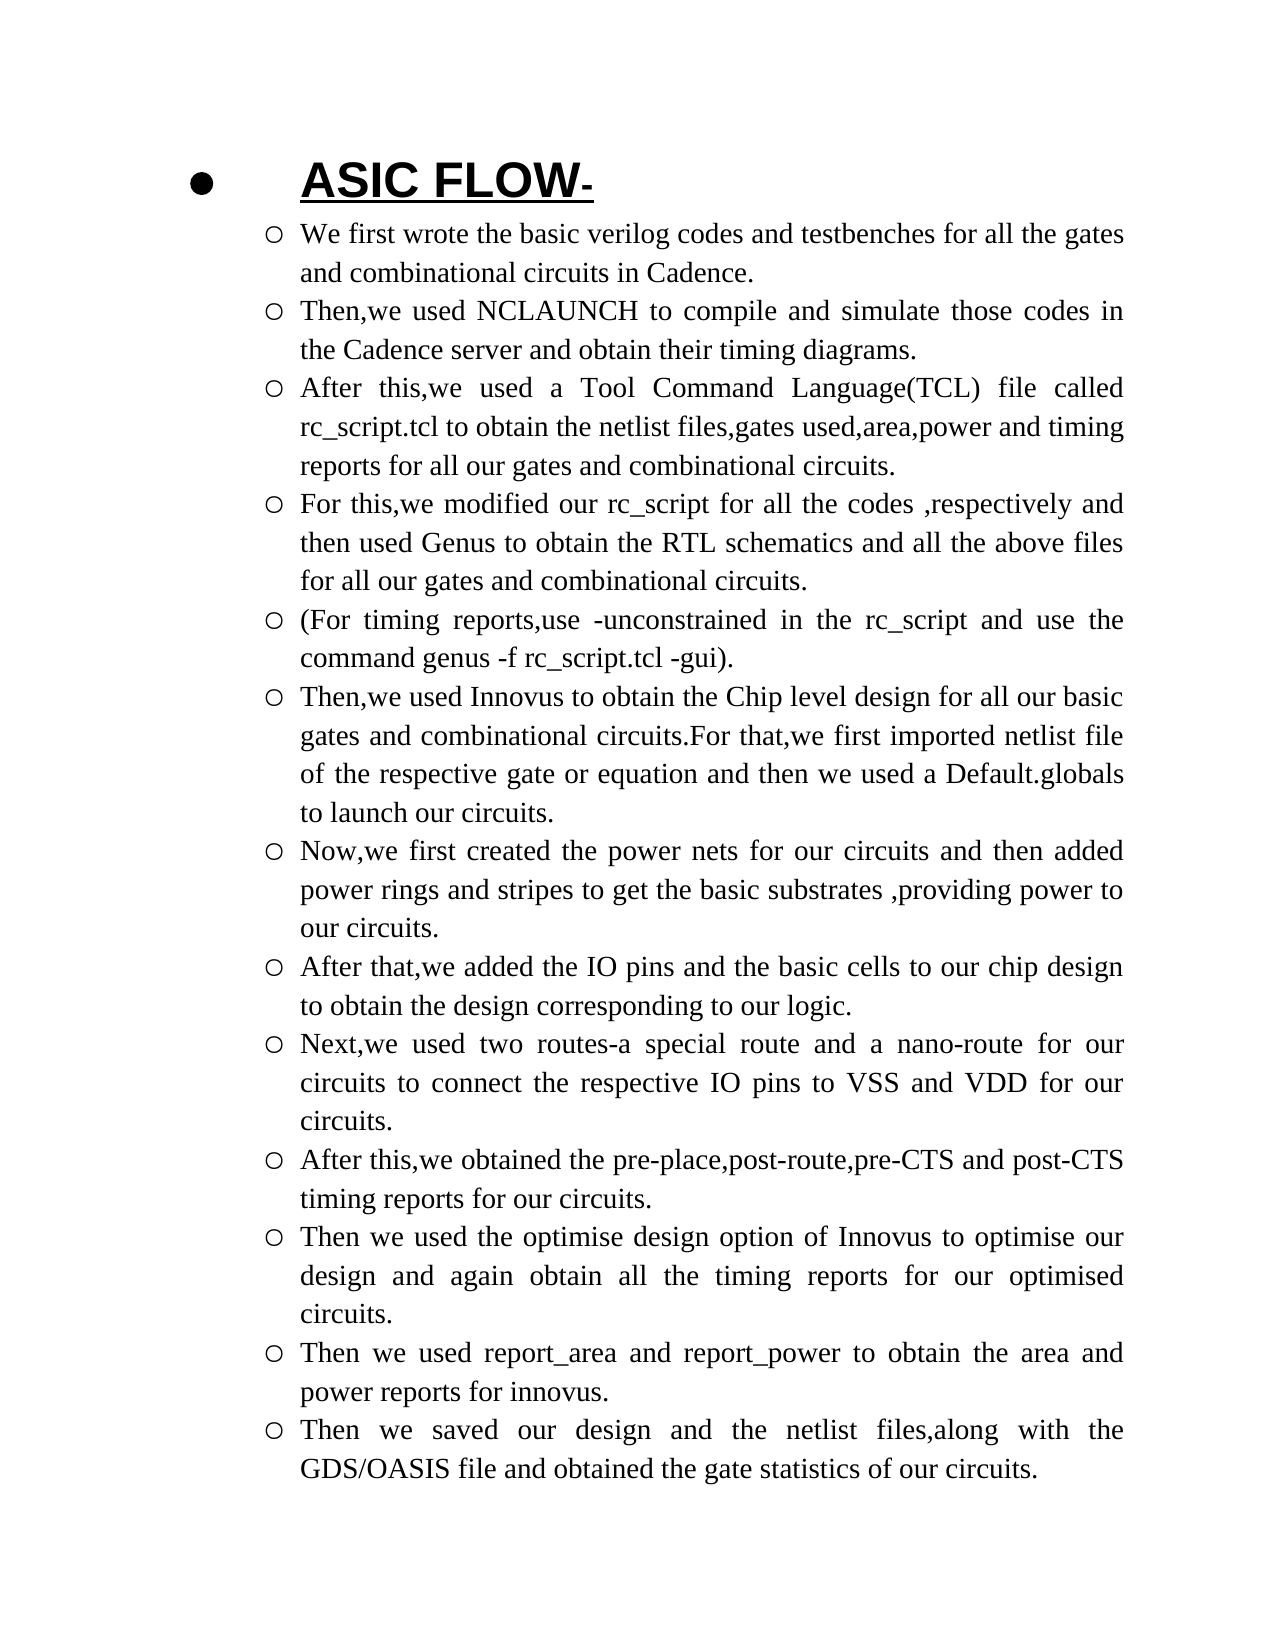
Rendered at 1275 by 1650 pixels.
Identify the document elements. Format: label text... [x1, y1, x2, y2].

list After this,we used a Tool Command Language(TCL) file called rc_script.tcl to obtain the netlist files,gates used,area,power and timing reports for all our gates and combinational circuits. [262, 370, 1125, 481]
list For this,we modified our rc_script for all the codes ,respectively and then used Genus to obtain the RTL schematics and all the above files for all our gates and combinational circuits. [262, 486, 1125, 597]
list Then we used the optimise design option of Innovus to optimise our design and again obtain all the timing reports for our optimised circuits. [262, 1219, 1125, 1330]
list Now,we first created the power nets for our circuits and then added power rings and stripes to get the basic substrates ,providing power to our circuits. [262, 833, 1125, 944]
list After that,we added the IO pins and the basic cells to our chip design to obtain the design corresponding to our logic. [262, 949, 1125, 1021]
list Then we saved our design and the netlist files,along with the GDS/OASIS file and obtained the gate statistics of our circuits. [262, 1412, 1125, 1484]
list (For timing reports,use -unconstrained in the rc_script and use the command genus -f rc_script.tcl -gui). [262, 602, 1125, 674]
list ASIC FLOW- [187, 150, 1125, 207]
list Then,we used Innovus to obtain the Chip level design for all our basic gates and combinational circuits.For that,we first imported netlist file of the respective gate or equation and then we used a Default.globals to launch our circuits. [262, 679, 1125, 828]
list After this,we obtained the pre-place,post-route,pre-CTS and post-CTS timing reports for our circuits. [262, 1142, 1125, 1214]
list Next,we used two routes-a special route and a nano-route for our circuits to connect the respective IO pins to VSS and VDD for our circuits. [262, 1026, 1125, 1137]
list Then,we used NCLAUNCH to compile and simulate those codes in the Cadence server and obtain their timing diagrams. [262, 293, 1125, 365]
list We first wrote the basic verilog codes and testbenches for all the gates and combinational circuits in Cadence. [262, 216, 1125, 288]
list Then we used report_area and report_power to obtain the area and power reports for innovus. [262, 1335, 1125, 1407]
